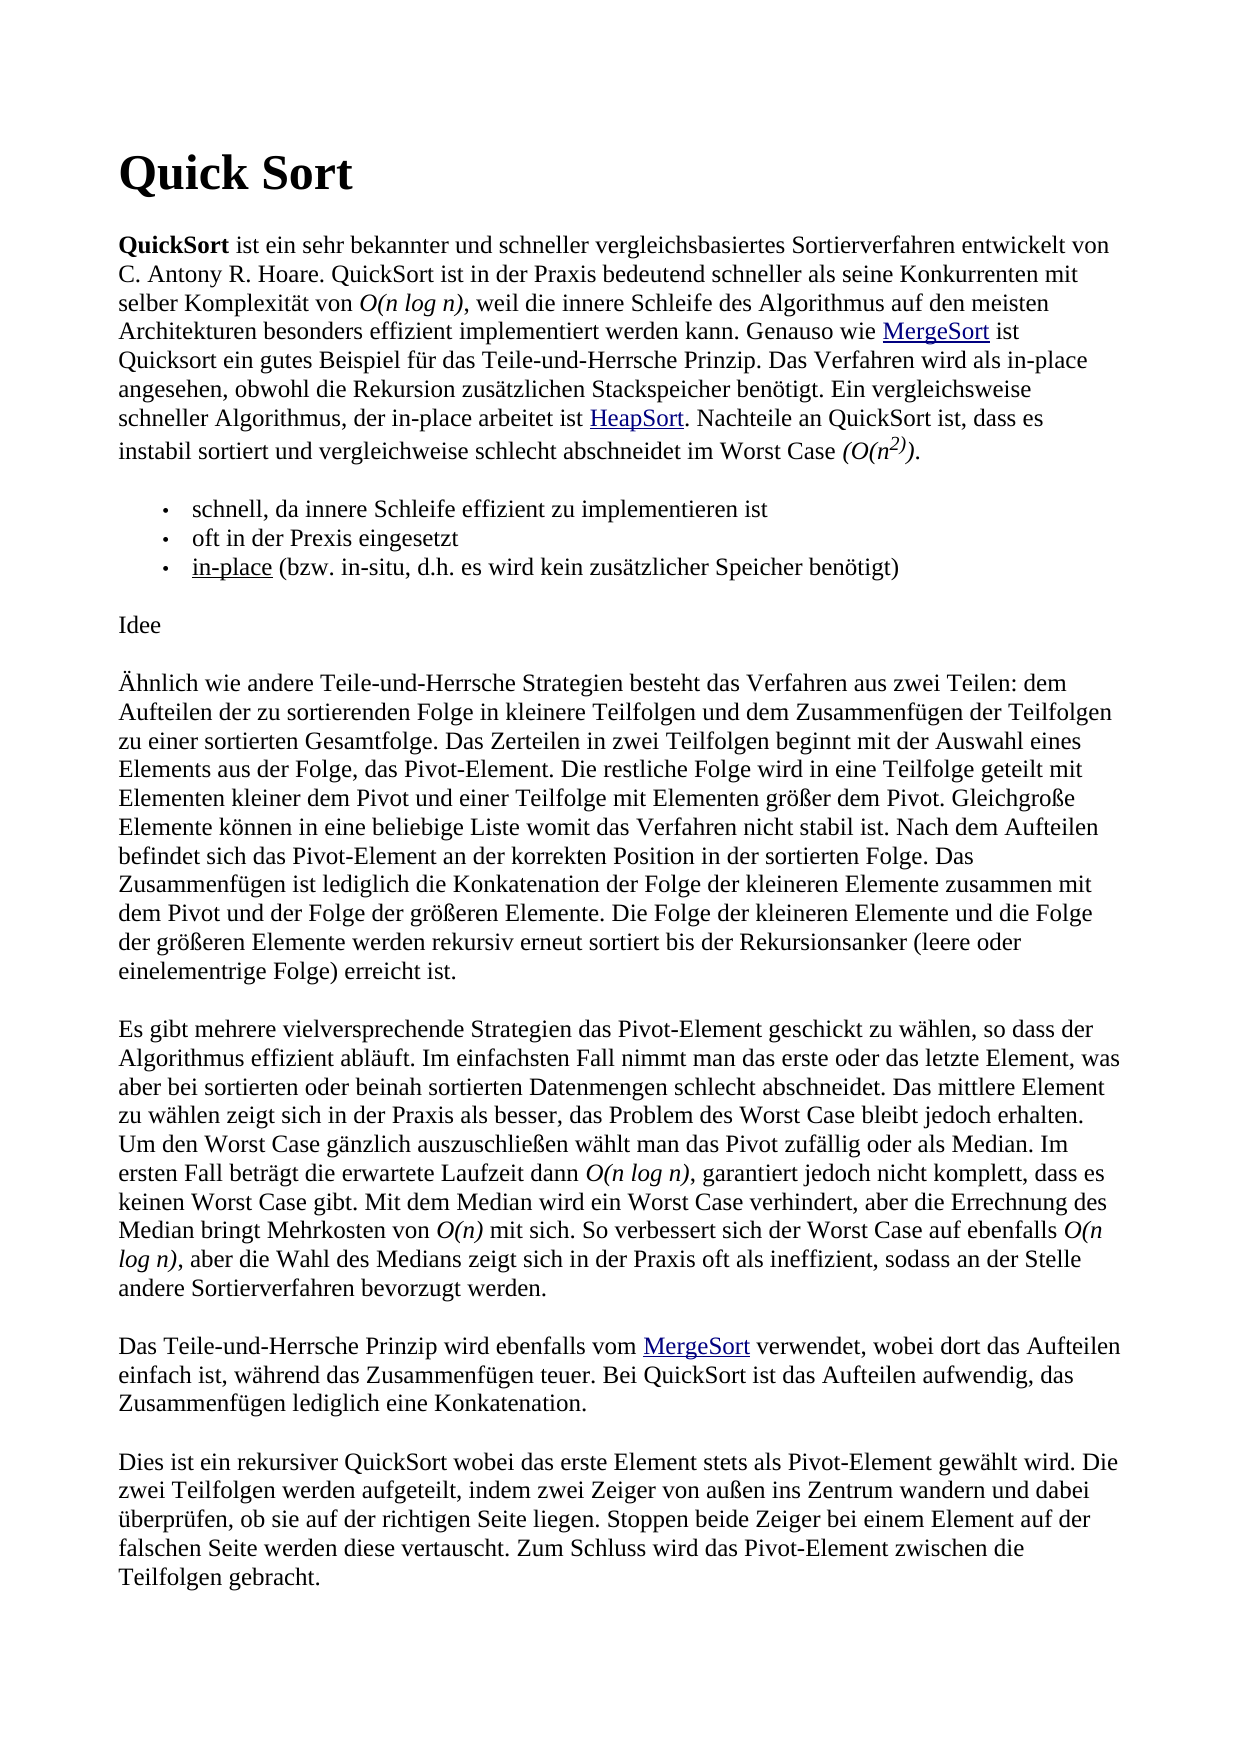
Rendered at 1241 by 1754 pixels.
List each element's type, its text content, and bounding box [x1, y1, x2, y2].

subtitle Quick Sort [118, 143, 1122, 201]
list oft in der Prexis eingesetzt [162, 523, 1122, 552]
text Idee [118, 610, 1122, 639]
text QuickSort ist ein sehr bekannter und schneller vergleichsbasiertes Sortierverfahren entwickelt von C. Antony R. Hoare. QuickSort ist in der Praxis bedeutend schneller als seine Konkurrenten mit selber Komplexität von O(n log n), weil die innere Schleife des Algorithmus auf den meisten Architekturen besonders effizient implementiert werden kann. Genauso wie MergeSort ist Quicksort ein gutes Beispiel für das Teile-und-Herrsche Prinzip. Das Verfahren wird als in-place angesehen, obwohl die Rekursion zusätzlichen Stackspeicher benötigt. Ein vergleichsweise schneller Algorithmus, der in-place arbeitet ist HeapSort. Nachteile an QuickSort ist, dass es instabil sortiert und vergleichweise schlecht abschneidet im Worst Case (O(n2)). [118, 230, 1122, 465]
text Dies ist ein rekursiver QuickSort wobei das erste Element stets als Pivot-Element gewählt wird. Die zwei Teilfolgen werden aufgeteilt, indem zwei Zeiger von außen ins Zentrum wandern und dabei überprüfen, ob sie auf der richtigen Seite liegen. Stoppen beide Zeiger bei einem Element auf der falschen Seite werden diese vertauscht. Zum Schluss wird das Pivot-Element zwischen die Teilfolgen gebracht. [118, 1447, 1122, 1591]
text Es gibt mehrere vielversprechende Strategien das Pivot-Element geschickt zu wählen, so dass der Algorithmus effizient abläuft. Im einfachsten Fall nimmt man das erste oder das letzte Element, was aber bei sortierten oder beinah sortierten Datenmengen schlecht abschneidet. Das mittlere Element zu wählen zeigt sich in der Praxis als besser, das Problem des Worst Case bleibt jedoch erhalten. Um den Worst Case gänzlich auszuschließen wählt man das Pivot zufällig oder als Median. Im ersten Fall beträgt die erwartete Laufzeit dann O(n log n), garantiert jedoch nicht komplett, dass es keinen Worst Case gibt. Mit dem Median wird ein Worst Case verhindert, aber die Errechnung des Median bringt Mehrkosten von O(n) mit sich. So verbessert sich der Worst Case auf ebenfalls O(n log n), aber die Wahl des Medians zeigt sich in der Praxis oft als ineffizient, sodass an der Stelle andere Sortierverfahren bevorzugt werden. [118, 1014, 1122, 1302]
list in-place (bzw. in-situ, d.h. es wird kein zusätzlicher Speicher benötigt) [162, 552, 1122, 581]
text Das Teile-und-Herrsche Prinzip wird ebenfalls vom MergeSort verwendet, wobei dort das Aufteilen einfach ist, während das Zusammenfügen teuer. Bei QuickSort ist das Aufteilen aufwendig, das Zusammenfügen lediglich eine Konkatenation. [118, 1331, 1122, 1417]
list schnell, da innere Schleife effizient zu implementieren ist [162, 494, 1122, 523]
text Ähnlich wie andere Teile-und-Herrsche Strategien besteht das Verfahren aus zwei Teilen: dem Aufteilen der zu sortierenden Folge in kleinere Teilfolgen und dem Zusammenfügen der Teilfolgen zu einer sortierten Gesamtfolge. Das Zerteilen in zwei Teilfolgen beginnt mit der Auswahl eines Elements aus der Folge, das Pivot-Element. Die restliche Folge wird in eine Teilfolge geteilt mit Elementen kleiner dem Pivot und einer Teilfolge mit Elementen größer dem Pivot. Gleichgroße Elemente können in eine beliebige Liste womit das Verfahren nicht stabil ist. Nach dem Aufteilen befindet sich das Pivot-Element an der korrekten Position in der sortierten Folge. Das Zusammenfügen ist lediglich die Konkatenation der Folge der kleineren Elemente zusammen mit dem Pivot und der Folge der größeren Elemente. Die Folge der kleineren Elemente und die Folge der größeren Elemente werden rekursiv erneut sortiert bis der Rekursionsanker (leere oder einelementrige Folge) erreicht ist. [118, 668, 1122, 984]
